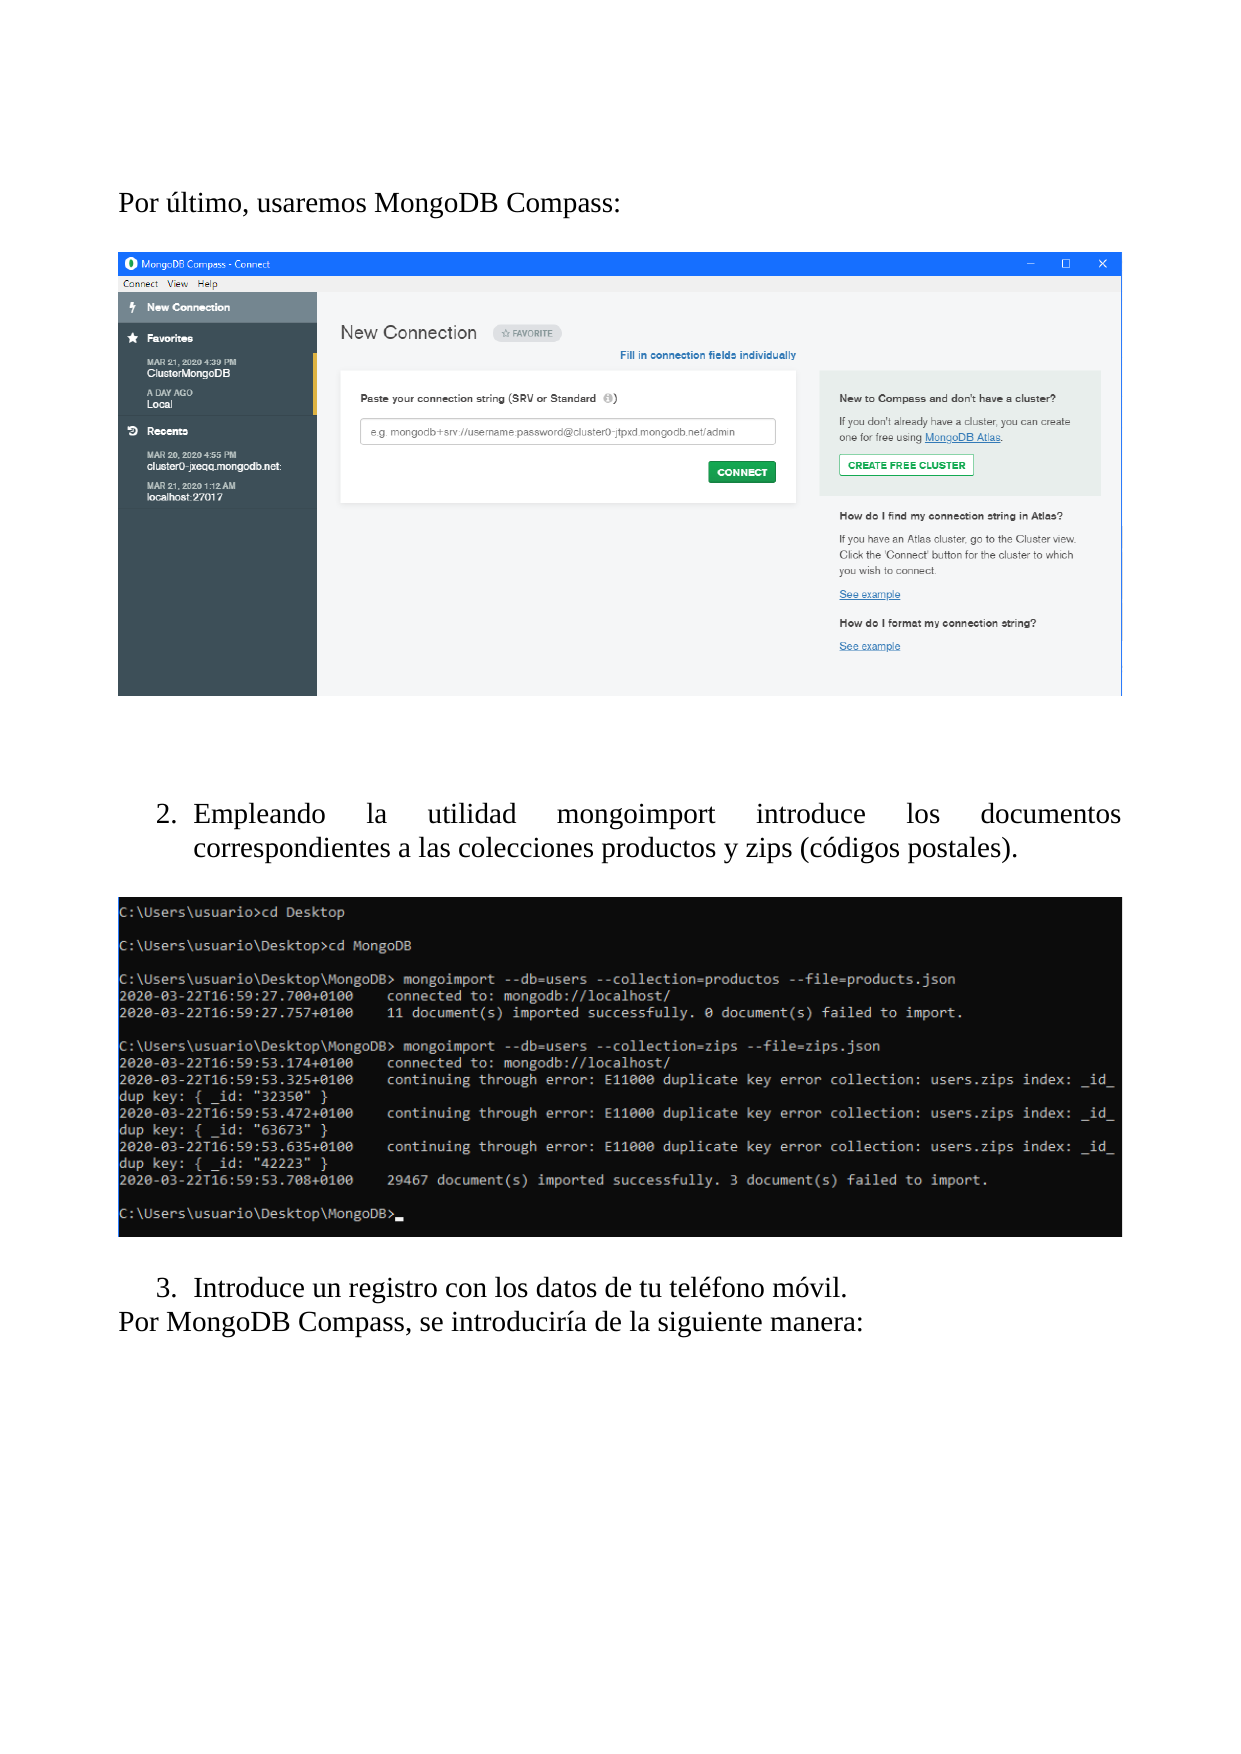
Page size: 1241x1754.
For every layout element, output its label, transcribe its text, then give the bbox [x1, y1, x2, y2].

list Introduce un registro con los datos de tu teléfono móvil. [156, 1270, 1122, 1304]
text Por MongoDB Compass, se introduciría de la siguiente manera: [118, 1304, 1122, 1337]
text Por último, usaremos MongoDB Compass: [118, 185, 1122, 219]
list Empleando la utilidad mongoimport introduce los documentos correspondientes a las colecciones productos y zips (códigos postales). [156, 797, 1122, 864]
